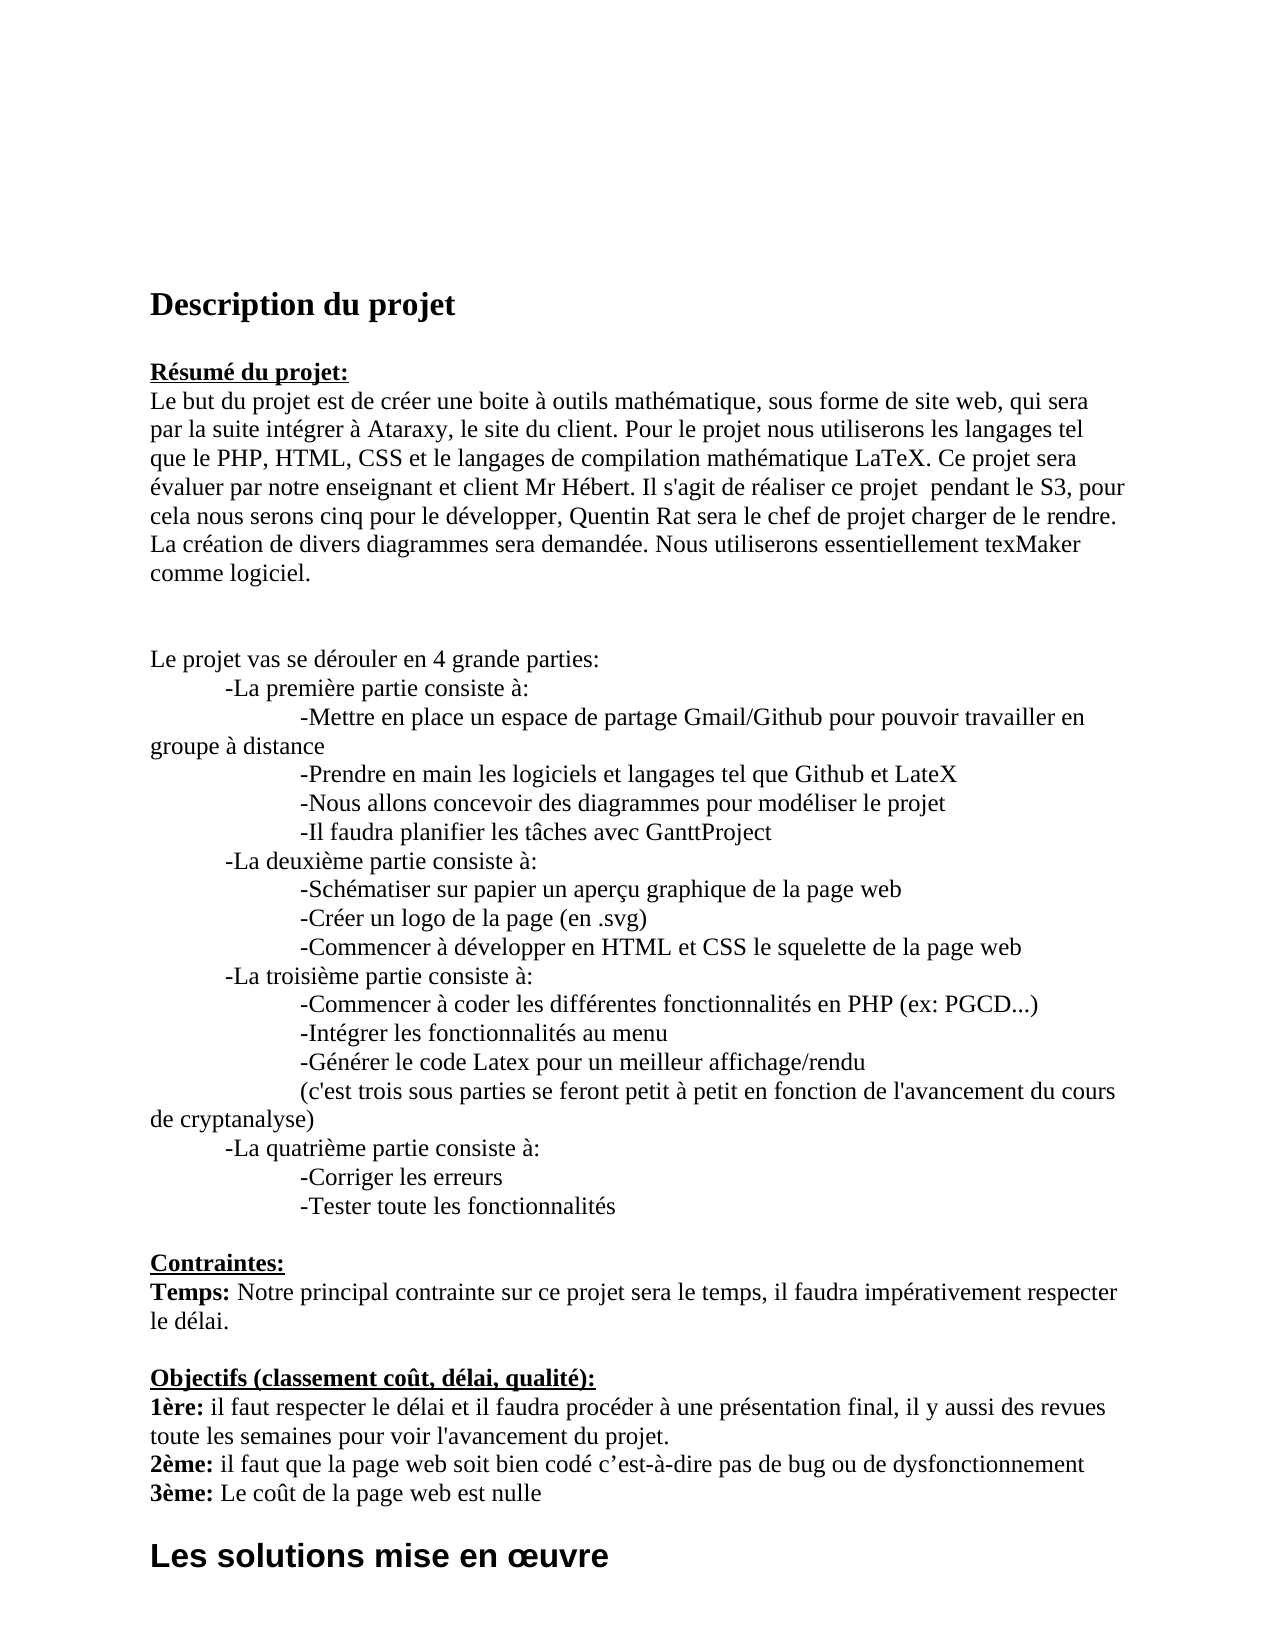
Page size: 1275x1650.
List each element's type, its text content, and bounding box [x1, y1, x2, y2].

text (c'est trois sous parties se feront petit à petit en fonction de l'avancement du cours de cryptanalyse) [150, 1076, 1125, 1133]
text Temps: Notre principal contrainte sur ce projet sera le temps, il faudra impérativement respecter le délai. [150, 1277, 1125, 1334]
text Le but du projet est de créer une boite à outils mathématique, sous forme de site web, qui sera par la suite intégrer à Ataraxy, le site du client. Pour le projet nous utiliserons les langages tel que le PHP, HTML, CSS et le langages de compilation mathématique LaTeX. Ce projet sera évaluer par notre enseignant et client Mr Hébert. Il s'agit de réaliser ce projet pendant le S3, pour cela nous serons cinq pour le développer, Quentin Rat sera le chef de projet charger de le rendre. [150, 386, 1125, 529]
text 1ère: il faut respecter le délai et il faudra procéder à une présentation final, il y aussi des revues toute les semaines pour voir l'avancement du projet. [150, 1392, 1125, 1449]
text -Prendre en main les logiciels et langages tel que Github et LateX [150, 759, 1125, 788]
text -Créer un logo de la page (en .svg) [225, 903, 1125, 932]
text 3ème: Le coût de la page web est nulle [150, 1478, 1125, 1507]
text Résumé du projet: [150, 357, 1125, 386]
text -Générer le code Latex pour un meilleur affichage/rendu [150, 1047, 1125, 1076]
text -La deuxième partie consiste à: [150, 846, 1125, 874]
text -Intégrer les fonctionnalités au menu [150, 1018, 1125, 1047]
text Objectifs (classement coût, délai, qualité): [150, 1363, 1125, 1392]
text Le projet vas se dérouler en 4 grande parties: [150, 644, 1125, 673]
text -La troisième partie consiste à: [150, 961, 1125, 989]
text -Nous allons concevoir des diagrammes pour modéliser le projet [150, 788, 1125, 817]
text -Il faudra planifier les tâches avec GanttProject [150, 817, 1125, 846]
text -Tester toute les fonctionnalités [150, 1191, 1125, 1219]
text Description du projet [150, 284, 1125, 322]
text -La quatrième partie consiste à: [150, 1133, 1125, 1162]
text 2ème: il faut que la page web soit bien codé c’est-à-dire pas de bug ou de dysfonctionnement [150, 1449, 1125, 1478]
text -Mettre en place un espace de partage Gmail/Github pour pouvoir travailler en groupe à distance [150, 702, 1125, 759]
text La création de divers diagrammes sera demandée. Nous utiliserons essentiellement texMaker comme logiciel. [150, 529, 1125, 587]
text Contraintes: [150, 1248, 1125, 1277]
text -Corriger les erreurs [150, 1162, 1125, 1191]
text -Schématiser sur papier un aperçu graphique de la page web [225, 874, 1125, 903]
text -Commencer à coder les différentes fonctionnalités en PHP (ex: PGCD...) [150, 989, 1125, 1018]
text -Commencer à développer en HTML et CSS le squelette de la page web [225, 932, 1125, 961]
text Les solutions mise en œuvre [150, 1536, 1125, 1574]
text -La première partie consiste à: [150, 673, 1125, 702]
